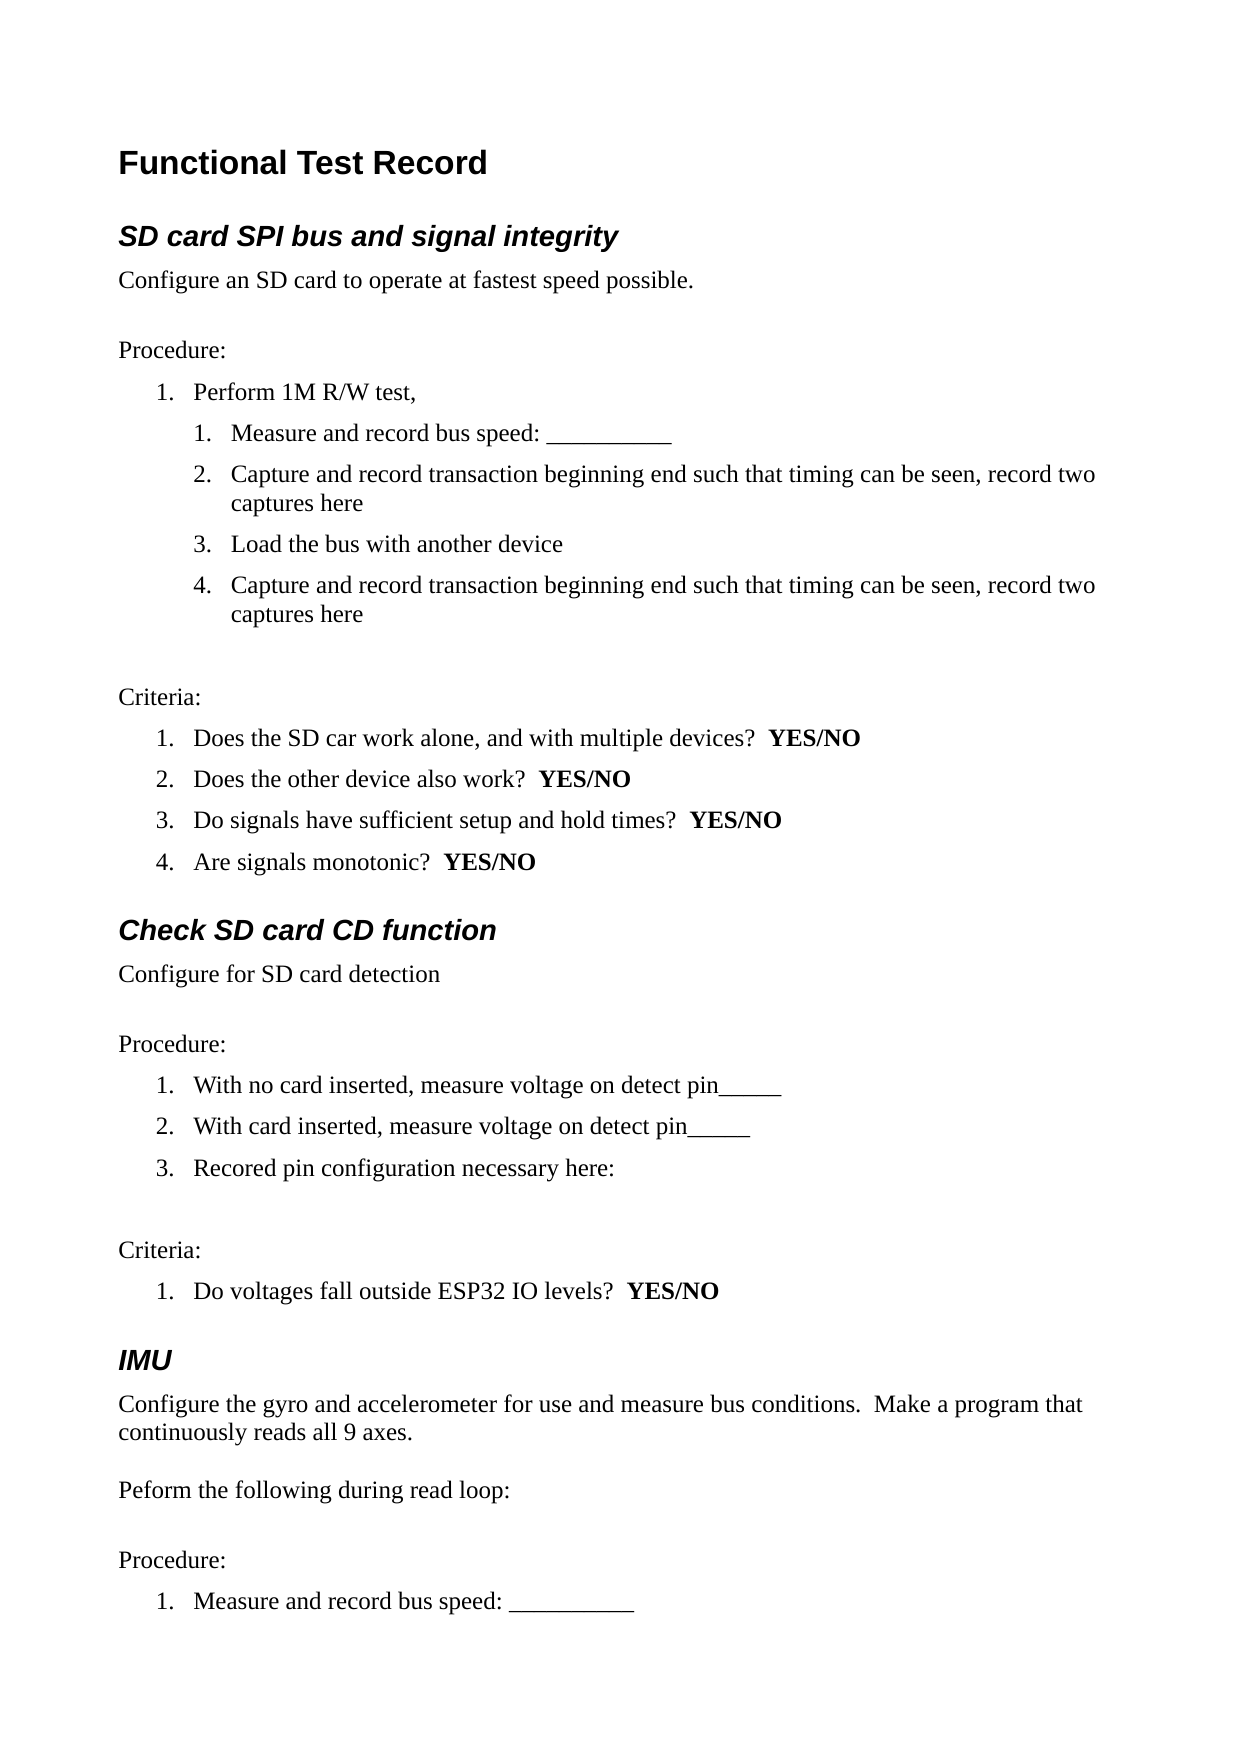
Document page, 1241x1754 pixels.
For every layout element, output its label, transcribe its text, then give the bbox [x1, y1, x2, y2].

text Configure the gyro and accelerometer for use and measure bus conditions. Make a program that continuously reads all 9 axes. [118, 1389, 1122, 1446]
list Recored pin configuration necessary here: [156, 1153, 1122, 1181]
text Configure an SD card to operate at fastest speed possible. [118, 265, 1122, 294]
subtitle SD card SPI bus and signal integrity [118, 219, 1122, 253]
list Do voltages fall outside ESP32 IO levels? YES/NO [156, 1276, 1122, 1305]
text Peform the following during read loop: [118, 1475, 1122, 1504]
list Capture and record transaction beginning end such that timing can be seen, record two captures here [193, 459, 1122, 517]
list Are signals monotonic? YES/NO [156, 847, 1122, 875]
text Procedure: [118, 335, 1122, 364]
list Load the bus with another device [193, 529, 1122, 558]
subtitle Check SD card CD function [118, 913, 1122, 946]
list Perform 1M R/W test, [156, 377, 1122, 405]
text Criteria: [118, 1235, 1122, 1264]
text Procedure: [118, 1545, 1122, 1574]
text Criteria: [118, 682, 1122, 710]
list Measure and record bus speed: __________ [193, 418, 1122, 447]
list Does the SD car work alone, and with multiple devices? YES/NO [156, 723, 1122, 752]
list Does the other device also work? YES/NO [156, 764, 1122, 793]
list With card inserted, measure voltage on detect pin_____ [156, 1111, 1122, 1140]
subtitle IMU [118, 1343, 1122, 1376]
text Configure for SD card detection [118, 959, 1122, 988]
text Procedure: [118, 1029, 1122, 1058]
list With no card inserted, measure voltage on detect pin_____ [156, 1070, 1122, 1099]
subtitle Functional Test Record [118, 143, 1122, 182]
list Do signals have sufficient setup and hold times? YES/NO [156, 805, 1122, 834]
list Measure and record bus speed: __________ [156, 1586, 1122, 1615]
list Capture and record transaction beginning end such that timing can be seen, record two captures here [193, 570, 1122, 628]
